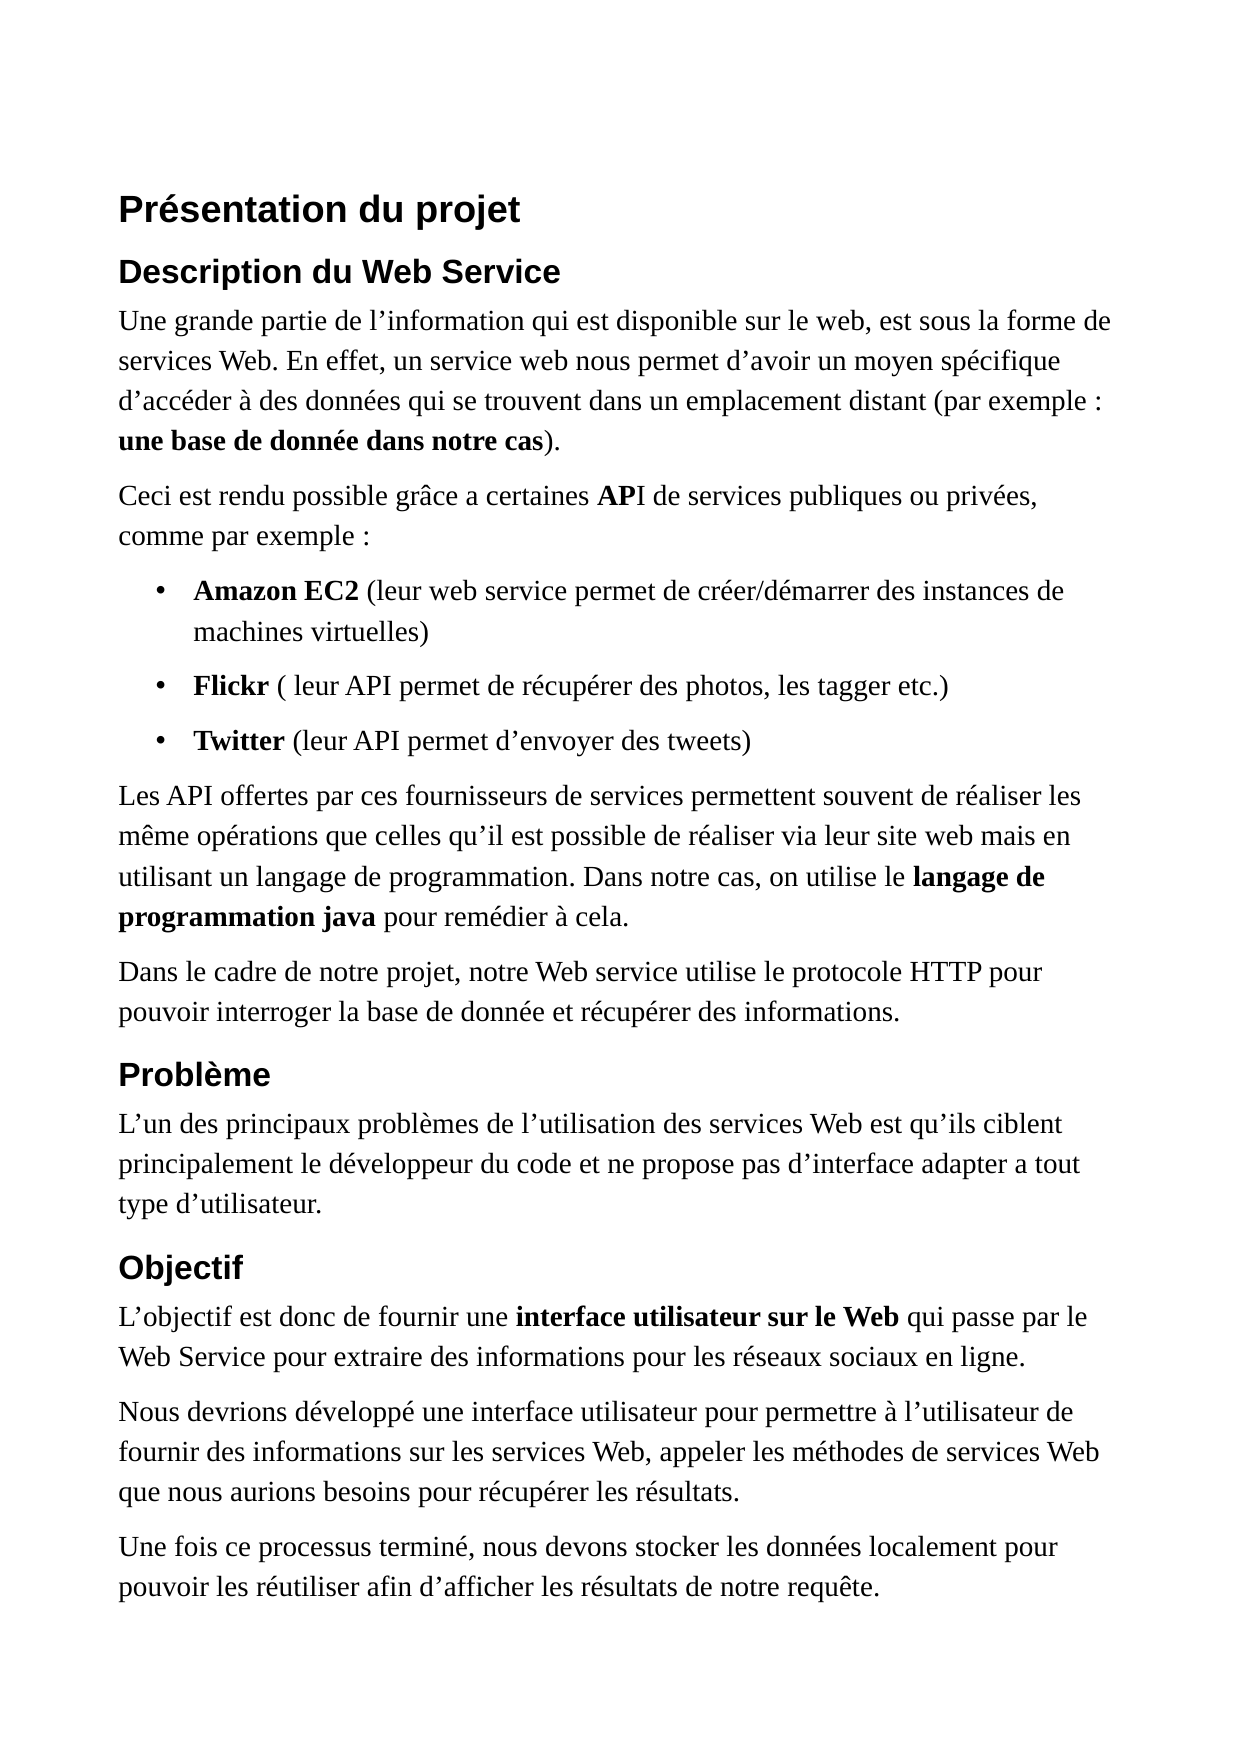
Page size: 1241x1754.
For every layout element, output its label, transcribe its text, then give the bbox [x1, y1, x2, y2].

text Nous devrions développé une interface utilisateur pour permettre à l’utilisateur de fournir des informations sur les services Web, appeler les méthodes de services Web que nous aurions besoins pour récupérer les résultats. [118, 1394, 1122, 1508]
text Dans le cadre de notre projet, notre Web service utilise le protocole HTTP pour pouvoir interroger la base de donnée et récupérer des informations. [118, 954, 1122, 1027]
text Une grande partie de l’information qui est disponible sur le web, est sous la forme de services Web. En effet, un service web nous permet d’avoir un moyen spécifique d’accéder à des données qui se trouvent dans un emplacement distant (par exemple : une base de donnée dans notre cas). [118, 303, 1122, 457]
text L’objectif est donc de fournir une interface utilisateur sur le Web qui passe par le Web Service pour extraire des informations pour les réseaux sociaux en ligne. [118, 1299, 1122, 1372]
text Ceci est rendu possible grâce a certaines API de services publiques ou privées, comme par exemple : [118, 478, 1122, 552]
subtitle Présentation du projet [118, 187, 1122, 231]
list Flickr ( leur API permet de récupérer des photos, les tagger etc.) [156, 668, 1122, 702]
subtitle Objectif [118, 1247, 1122, 1286]
text Les API offertes par ces fournisseurs de services permettent souvent de réaliser les même opérations que celles qu’il est possible de réaliser via leur site web mais en utilisant un langage de programmation. Dans notre cas, on utilise le langage de programmation java pour remédier à cela. [118, 778, 1122, 932]
text Une fois ce processus terminé, nous devons stocker les données localement pour pouvoir les réutiliser afin d’afficher les résultats de notre requête. [118, 1529, 1122, 1603]
text L’un des principaux problèmes de l’utilisation des services Web est qu’ils ciblent principalement le développeur du code et ne propose pas d’interface adapter a tout type d’utilisateur. [118, 1106, 1122, 1220]
subtitle Description du Web Service [118, 252, 1122, 290]
list Amazon EC2 (leur web service permet de créer/démarrer des instances de machines virtuelles) [156, 573, 1122, 647]
subtitle Problème [118, 1055, 1122, 1093]
list Twitter (leur API permet d’envoyer des tweets) [156, 723, 1122, 757]
